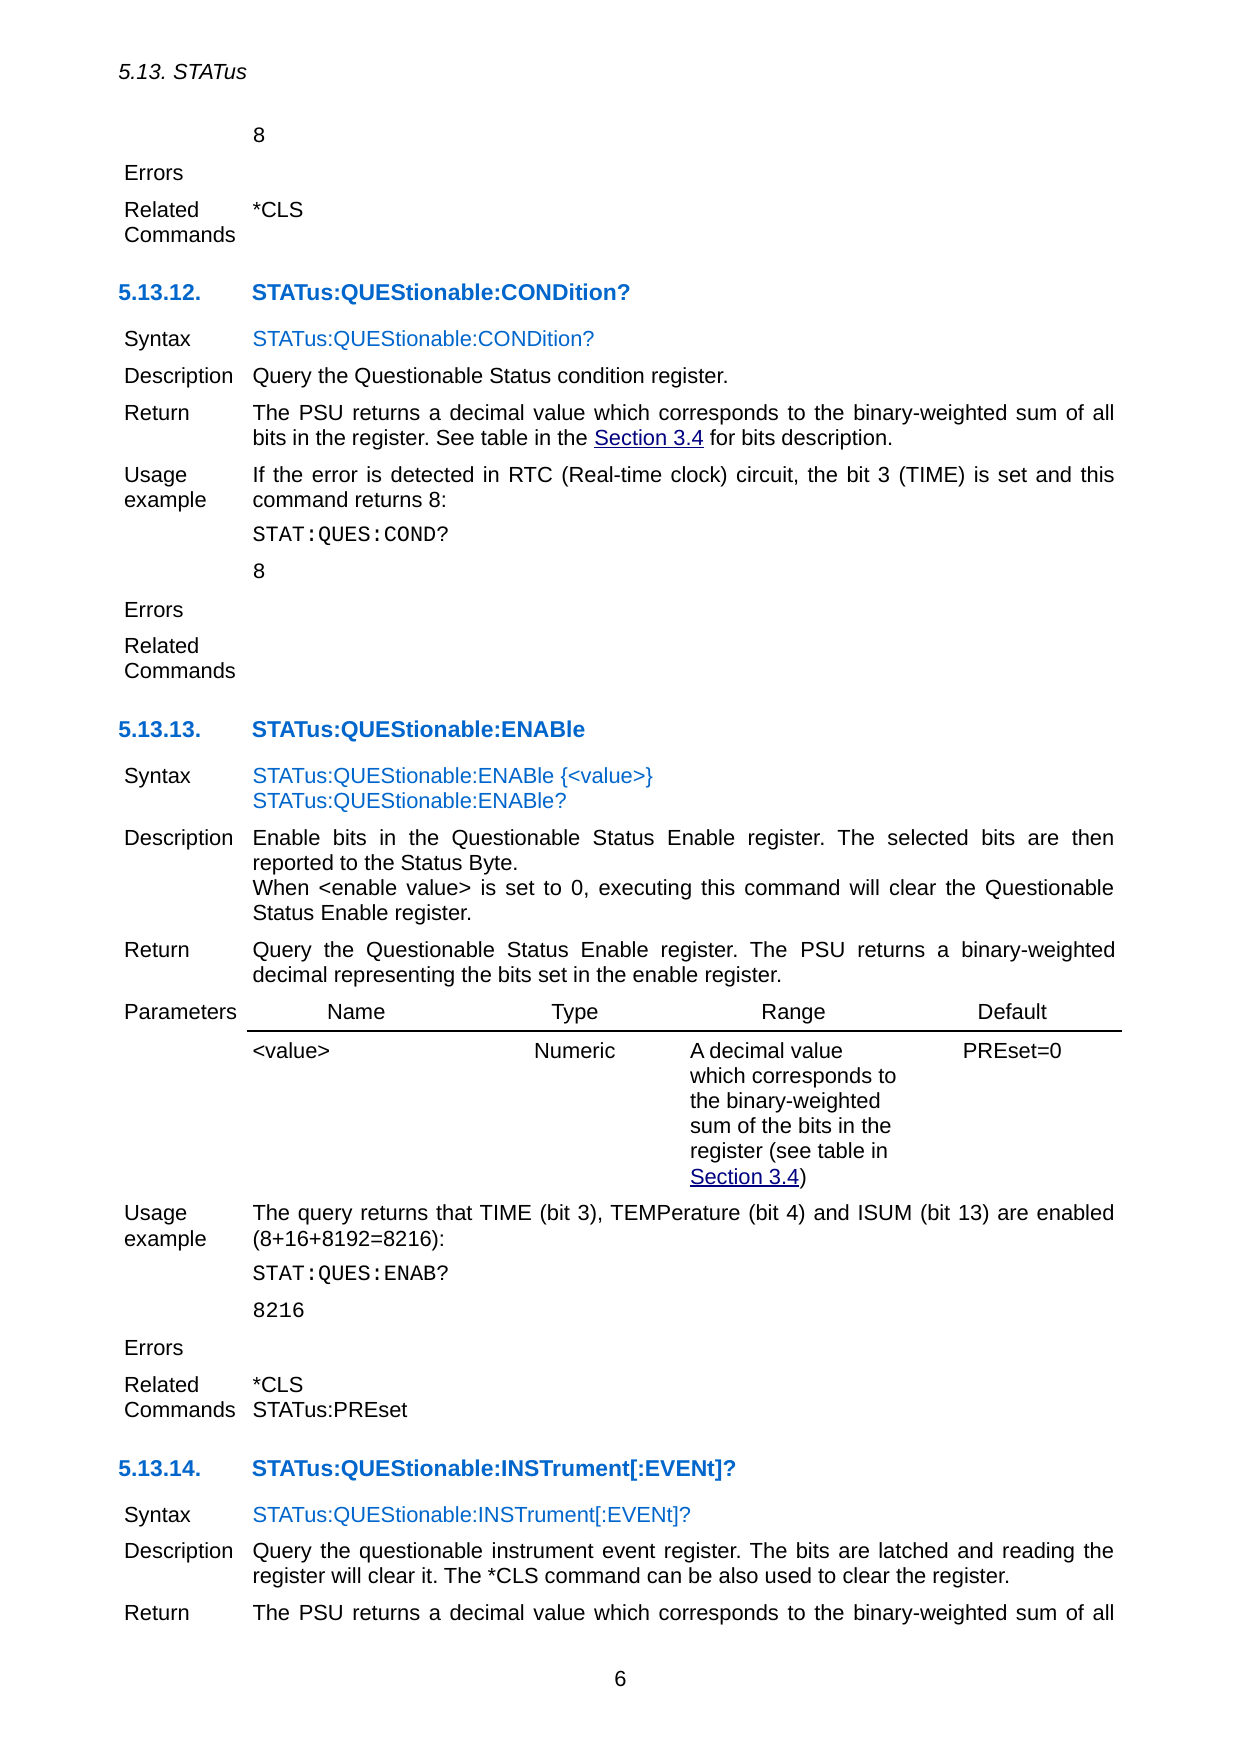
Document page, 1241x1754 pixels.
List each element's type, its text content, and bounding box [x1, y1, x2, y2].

table_cell Usage example [118, 1195, 247, 1329]
table_header STATus:QUEStionable:CONDition? [247, 321, 1122, 357]
table_cell [247, 591, 1122, 627]
table_cell 8 [247, 106, 1122, 154]
table_cell Errors [118, 591, 247, 627]
table_cell Query the Questionable Status Enable register. The PSU returns a binary-weighted decimal representing the bits set in the enable register. [247, 931, 1122, 993]
table_cell <value> [247, 1032, 465, 1194]
table_cell A decimal value which corresponds to the binary-weighted sum of the bits in the register (see table in Section 3.4) [684, 1032, 903, 1194]
table_cell Description [118, 1533, 247, 1594]
table_cell The PSU returns a decimal value which corresponds to the binary-weighted sum of all bits in the register. See table in the Section 3.4 for bits description. [247, 394, 1122, 456]
table_cell *CLS STATus:PREset [247, 1366, 1122, 1428]
table_cell Numeric [465, 1032, 684, 1194]
table_cell The PSU returns a decimal value which corresponds to the binary-weighted sum of all [247, 1594, 1122, 1631]
table_cell Errors [118, 1330, 247, 1366]
subtitle STATus:QUEStionable:INSTrument[:EVENt]? [118, 1454, 1122, 1481]
table_cell Enable bits in the Questionable Status Enable register. The selected bits are then reported to the Status Byte. When <enable value> is set to 0, executing this command will clear the Questionable Status Enable register. [247, 819, 1122, 931]
table_header Syntax [118, 1496, 247, 1532]
table_cell Type [465, 993, 684, 1030]
table_cell Parameters [118, 993, 247, 1194]
table_cell Related Commands [118, 191, 247, 253]
table_cell Query the Questionable Status condition register. [247, 357, 1122, 394]
table_cell Range [684, 993, 903, 1030]
table_cell Description [118, 819, 247, 931]
table_cell [118, 106, 247, 154]
table_cell Related Commands [118, 628, 247, 689]
table_cell Return [118, 931, 247, 993]
table_header Syntax [118, 757, 247, 819]
table_cell *CLS [247, 191, 1122, 253]
table_cell [247, 1330, 1122, 1366]
table_cell Errors [118, 154, 247, 191]
table_cell The query returns that TIME (bit 3), TEMPerature (bit 4) and ISUM (bit 13) are enabled (8+16+8192=8216): STAT:QUES:ENAB? 8216 [247, 1195, 1122, 1329]
table_cell Return [118, 394, 247, 456]
table_header STATus:QUEStionable:ENABle {<value>} STATus:QUEStionable:ENABle? [247, 757, 1122, 819]
subtitle STATus:QUEStionable:CONDition? [118, 279, 1122, 306]
table_cell [247, 628, 1122, 689]
table_header STATus:QUEStionable:INSTrument[:EVENt]? [247, 1496, 1122, 1532]
table_cell Related Commands [118, 1366, 247, 1428]
table_cell Default [903, 993, 1122, 1030]
table_cell Return [118, 1594, 247, 1631]
table_cell Usage example [118, 456, 247, 591]
table_cell Description [118, 357, 247, 394]
table_cell If the error is detected in RTC (Real-time clock) circuit, the bit 3 (TIME) is set and this command returns 8: STAT:QUES:COND? 8 [247, 456, 1122, 591]
table_cell PREset=0 [903, 1032, 1122, 1194]
table_cell Name [247, 993, 465, 1030]
table_cell [247, 154, 1122, 191]
subtitle STATus:QUEStionable:ENABle [118, 716, 1122, 742]
table_header Syntax [118, 321, 247, 357]
table_cell Query the questionable instrument event register. The bits are latched and reading the register will clear it. The *CLS command can be also used to clear the register. [247, 1533, 1122, 1594]
